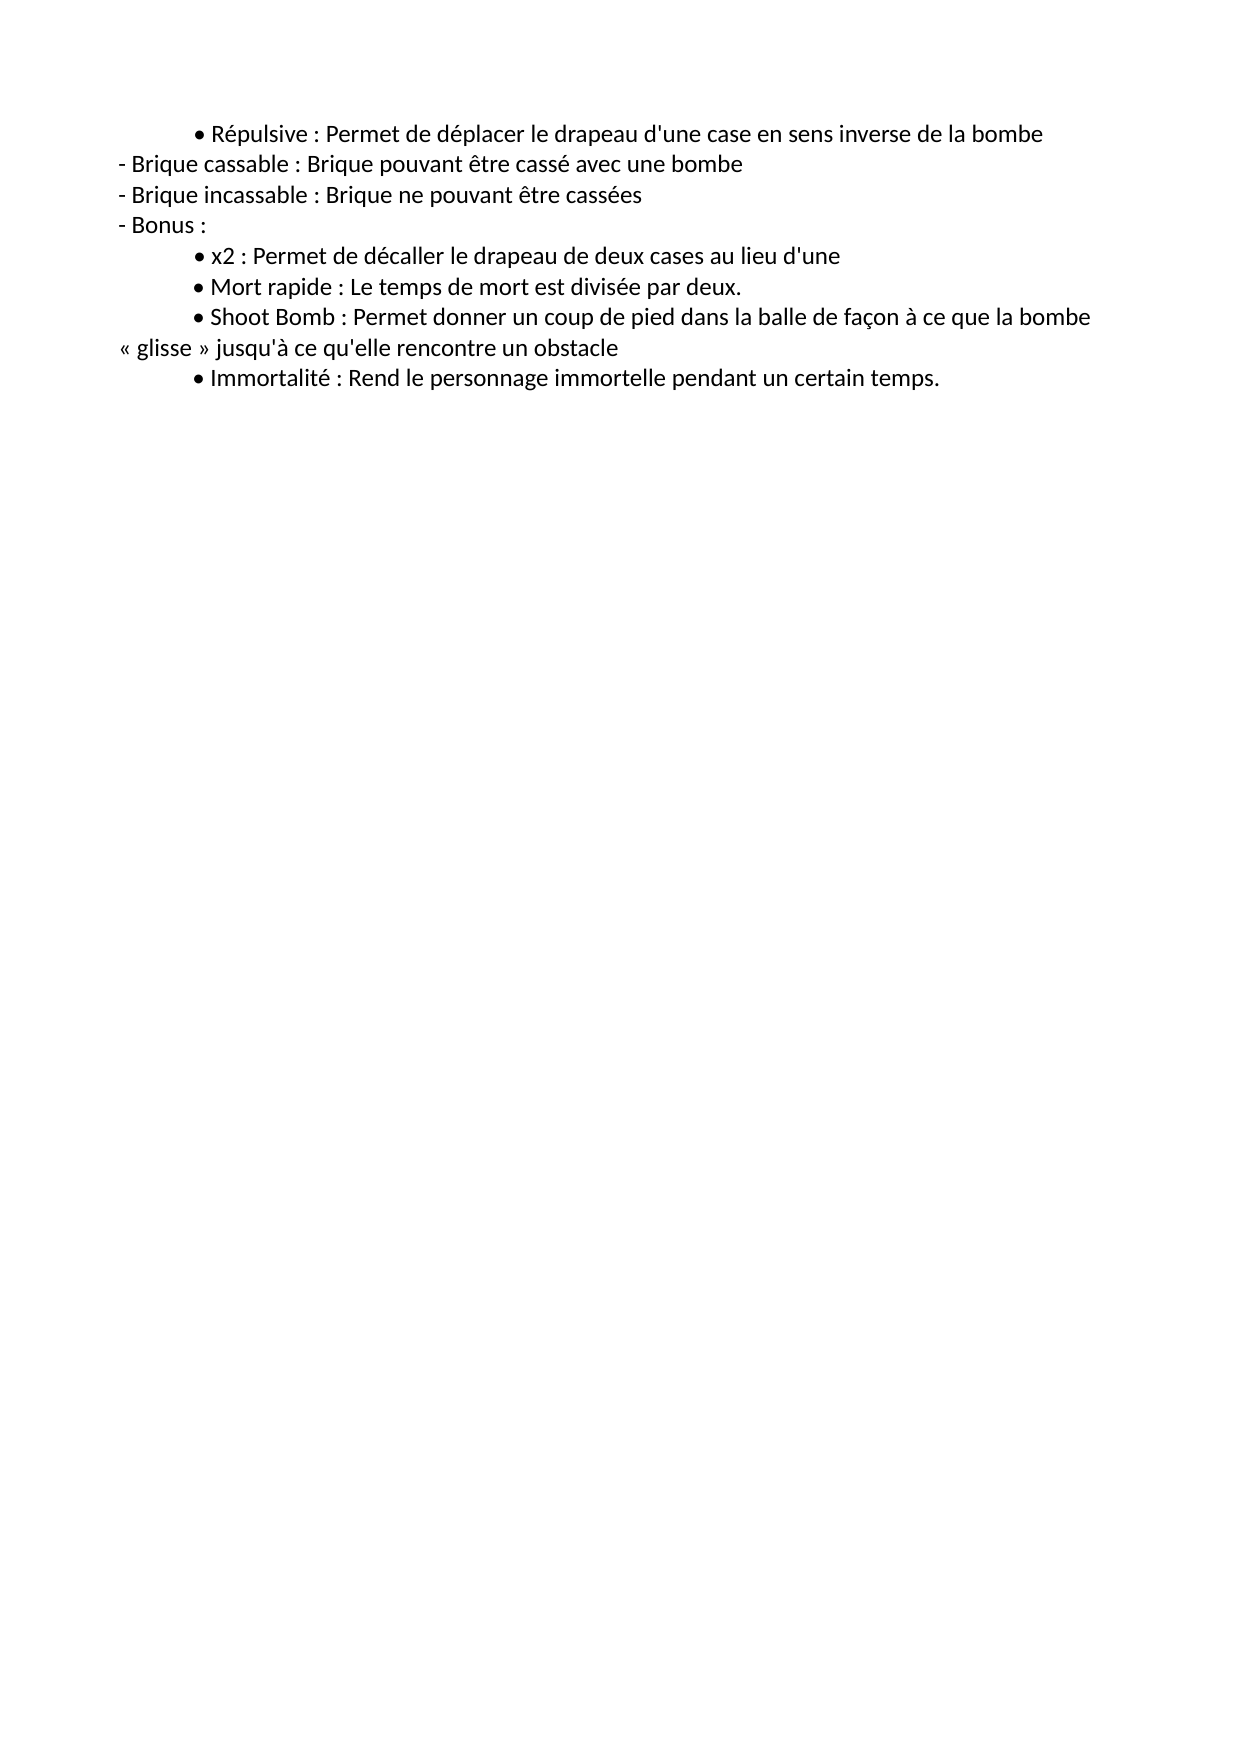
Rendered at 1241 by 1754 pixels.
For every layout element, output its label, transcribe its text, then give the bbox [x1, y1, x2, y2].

text • Immortalité : Rend le personnage immortelle pendant un certain temps. [118, 362, 1122, 393]
list • x2 : Permet de décaller le drapeau de deux cases au lieu d'une [156, 240, 1122, 271]
text - Brique incassable : Brique ne pouvant être cassées [118, 179, 1122, 210]
text • Shoot Bomb : Permet donner un coup de pied dans la balle de façon à ce que la bombe « glisse » jusqu'à ce qu'elle rencontre un obstacle [118, 301, 1122, 362]
list • Répulsive : Permet de déplacer le drapeau d'une case en sens inverse de la bombe [156, 118, 1122, 149]
text • Mort rapide : Le temps de mort est divisée par deux. [118, 271, 1122, 301]
text - Bonus : [118, 210, 1122, 240]
text - Brique cassable : Brique pouvant être cassé avec une bombe [118, 149, 1122, 179]
